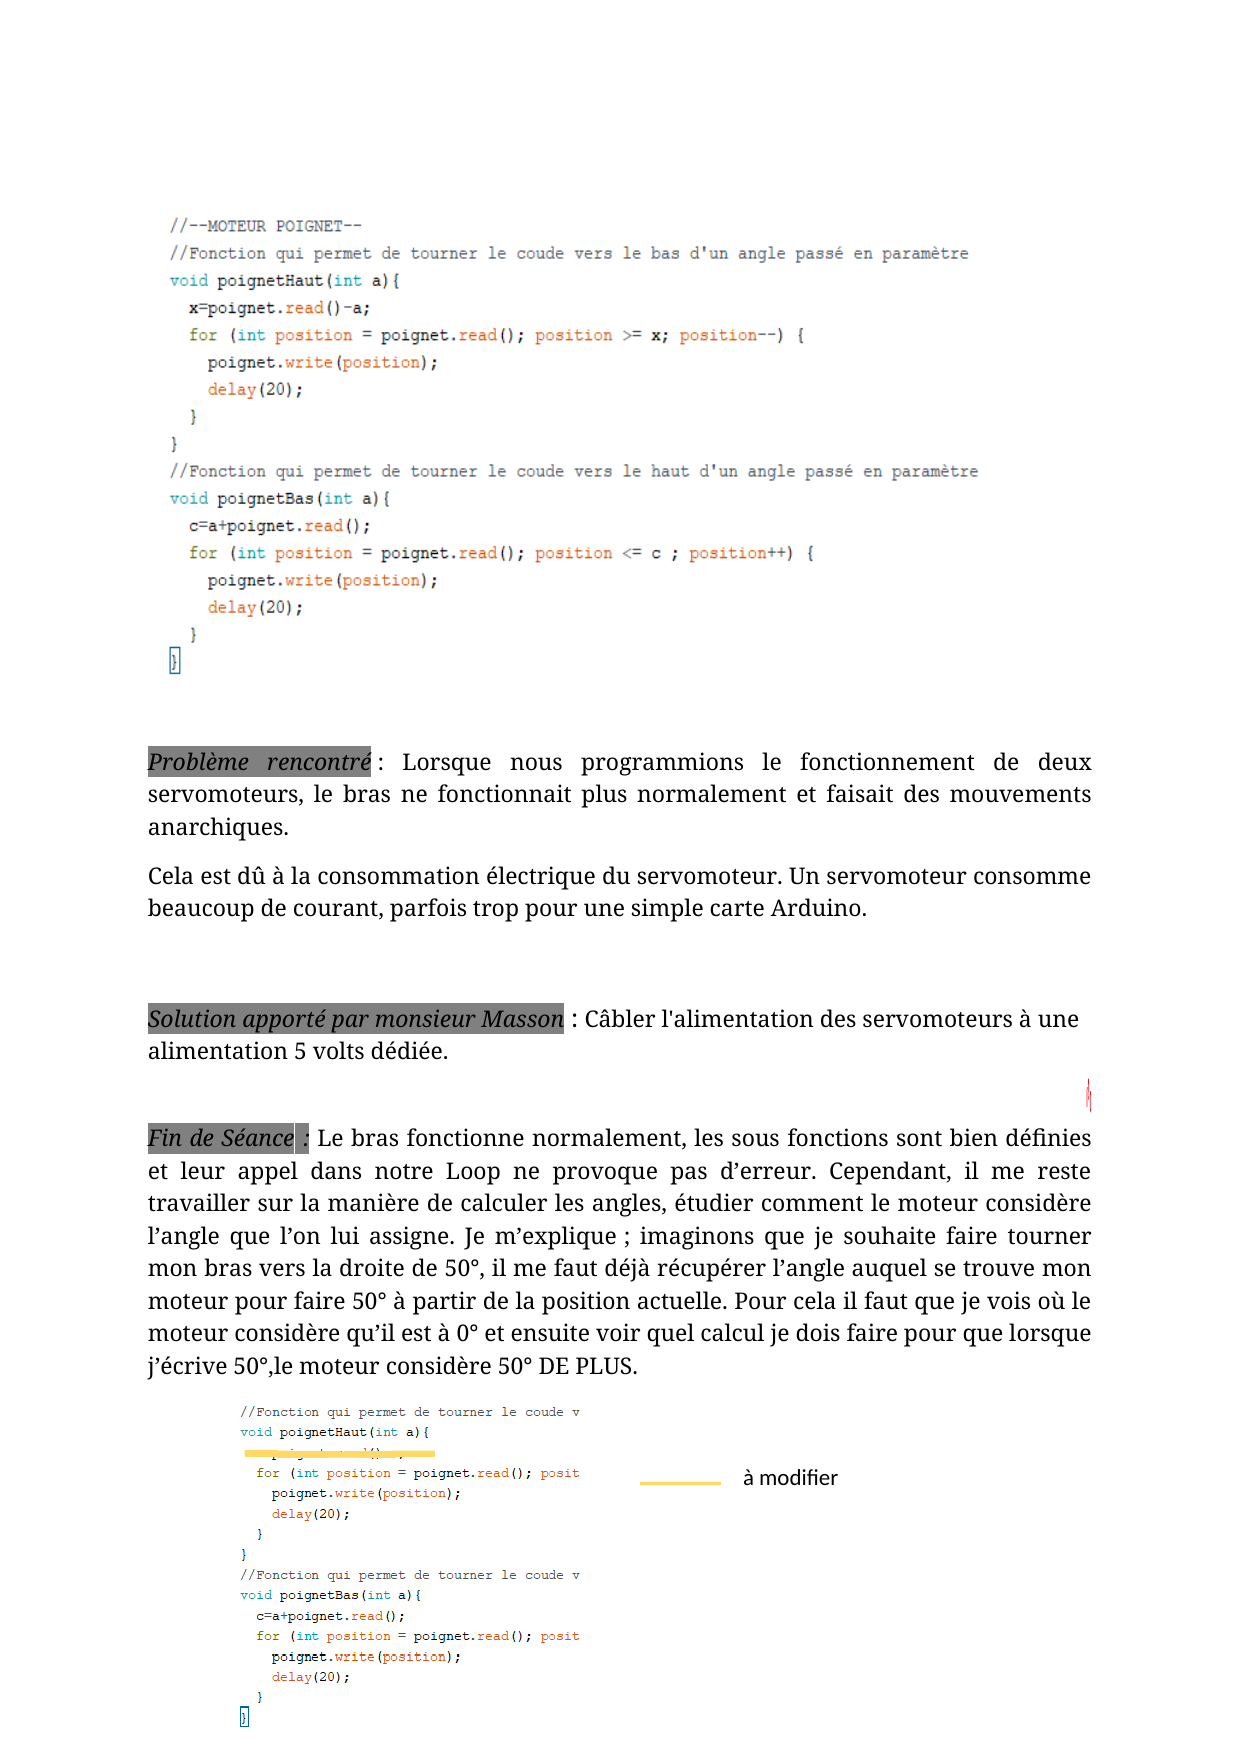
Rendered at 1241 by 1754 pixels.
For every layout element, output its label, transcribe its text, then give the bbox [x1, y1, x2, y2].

text Fin de Séance : Le bras fonctionne normalement, les sous fonctions sont bien définies et leur appel dans notre Loop ne provoque pas d’erreur. Cependant, il me reste travailler sur la manière de calculer les angles, étudier comment le moteur considère l’angle que l’on lui assigne. Je m’explique ; imaginons que je souhaite faire tourner mon bras vers la droite de 50°, il me faut déjà récupérer l’angle auquel se trouve mon moteur pour faire 50° à partir de la position actuelle. Pour cela il faut que je vois où le moteur considère qu’il est à 0° et ensuite voir quel calcul je dois faire pour que lorsque j’écrive 50°,le moteur considère 50° DE PLUS. [148, 1122, 1093, 1381]
text Problème rencontré : Lorsque nous programmions le fonctionnement de deux servomoteurs, le bras ne fonctionnait plus normalement et faisait des mouvements anarchiques. [148, 746, 1093, 842]
text Solution apporté par monsieur Masson : Câbler l'alimentation des servomoteurs à une alimentation 5 volts dédiée. [148, 1001, 1093, 1066]
text Cela est dû à la consommation électrique du servomoteur. Un servomoteur consomme beaucoup de courant, parfois trop pour une simple carte Arduino. [148, 860, 1093, 923]
text à modifier [743, 1463, 857, 1491]
